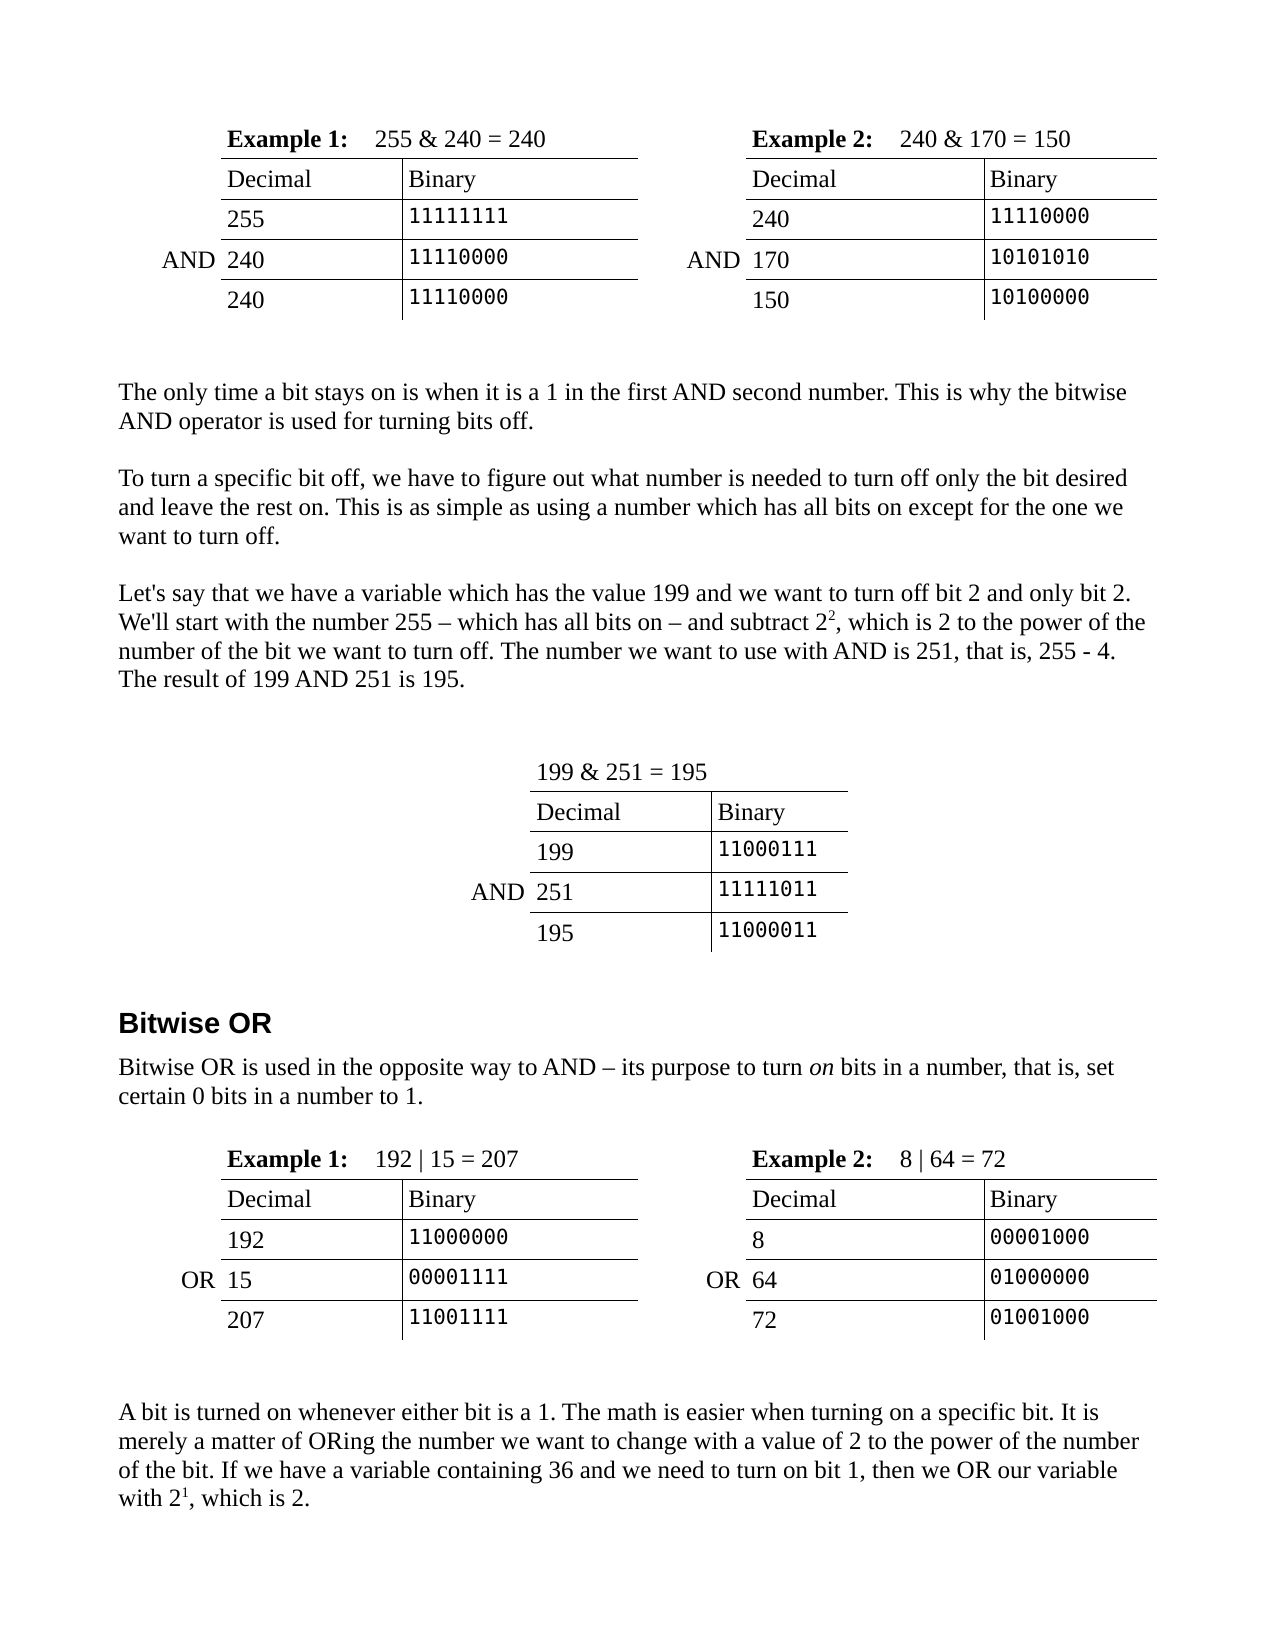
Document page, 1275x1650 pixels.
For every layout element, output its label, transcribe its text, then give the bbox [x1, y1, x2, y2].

table_cell Binary [712, 792, 847, 831]
table_cell 199 [530, 832, 711, 872]
table_cell 195 [530, 913, 711, 952]
table_cell AND [638, 239, 746, 279]
table_cell 64 [746, 1260, 984, 1299]
table_header Example 2: 8 | 64 = 72 [746, 1138, 1157, 1178]
table_cell [118, 279, 221, 319]
table_cell 11110000 [403, 280, 637, 319]
table_header [428, 751, 530, 791]
table_cell [638, 1179, 746, 1219]
table_cell [118, 199, 221, 239]
table_cell 01000000 [985, 1260, 1157, 1299]
table_cell [638, 1219, 746, 1259]
table_cell 11110000 [985, 200, 1157, 239]
table_cell 8 [746, 1220, 984, 1259]
table_cell 00001000 [985, 1220, 1157, 1259]
table_cell Binary [403, 159, 637, 199]
table_cell [638, 158, 746, 199]
table_cell Decimal [746, 159, 984, 199]
table_cell 251 [530, 873, 711, 912]
table_cell 11111111 [403, 200, 637, 239]
table_cell OR [638, 1259, 746, 1299]
table_cell Decimal [221, 159, 402, 199]
table_cell Decimal [530, 792, 711, 831]
table_cell 00001111 [403, 1260, 637, 1299]
text Bitwise OR is used in the opposite way to AND – its purpose to turn on bits in a number, that is, set certain 0 bits in a number to 1. [118, 1052, 1157, 1109]
table_header Example 1: 192 | 15 = 207 [221, 1138, 637, 1178]
text A bit is turned on whenever either bit is a 1. The math is easier when turning on a specific bit. It is merely a matter of ORing the number we want to change with a value of 2 to the power of the number of the bit. If we have a variable containing 36 and we need to turn on bit 1, then we OR our variable with 21, which is 2. [118, 1397, 1157, 1512]
table_cell 11111011 [712, 873, 847, 912]
table_cell 240 [221, 280, 402, 319]
table_cell 11000000 [403, 1220, 637, 1259]
table_header [638, 1138, 746, 1178]
table_cell Binary [985, 1180, 1157, 1219]
table_cell [118, 1179, 221, 1219]
table_cell AND [428, 872, 530, 912]
table_cell Binary [985, 159, 1157, 199]
subtitle Bitwise OR [118, 1006, 1157, 1039]
table_header [638, 118, 746, 158]
table_cell 11001111 [403, 1301, 637, 1340]
table_header 199 & 251 = 195 [530, 751, 847, 791]
table_cell 10101010 [985, 240, 1157, 279]
table_cell 11000011 [712, 913, 847, 952]
table_cell 207 [221, 1301, 402, 1340]
table_header Example 2: 240 & 170 = 150 [746, 118, 1157, 158]
table_cell [638, 1300, 746, 1340]
table_cell 10100000 [985, 280, 1157, 319]
table_header [118, 118, 221, 158]
text Let's say that we have a variable which has the value 199 and we want to turn off bit 2 and only bit 2. We'll start with the number 255 – which has all bits on – and subtract 22, which is 2 to the power of the number of the bit we want to turn off. The number we want to use with AND is 251, that is, 255 - 4. The result of 199 AND 251 is 195. [118, 578, 1157, 693]
table_header [118, 1138, 221, 1178]
table_cell [118, 158, 221, 199]
table_cell 11110000 [403, 240, 637, 279]
table_cell 192 [221, 1220, 402, 1259]
table_cell 72 [746, 1301, 984, 1340]
table_cell 255 [221, 200, 402, 239]
table_cell 240 [746, 200, 984, 239]
text To turn a specific bit off, we have to figure out what number is needed to turn off only the bit desired and leave the rest on. This is as simple as using a number which has all bits on except for the one we want to turn off. [118, 463, 1157, 549]
table_cell 01001000 [985, 1301, 1157, 1340]
table_cell [638, 199, 746, 239]
table_cell [638, 279, 746, 319]
table_cell 150 [746, 280, 984, 319]
table_cell [428, 831, 530, 872]
table_cell Decimal [221, 1180, 402, 1219]
table_cell OR [118, 1259, 221, 1299]
table_cell 240 [221, 240, 402, 279]
table_cell [118, 1219, 221, 1259]
table_header Example 1: 255 & 240 = 240 [221, 118, 637, 158]
table_cell [118, 1300, 221, 1340]
table_cell 11000111 [712, 832, 847, 872]
table_cell Decimal [746, 1180, 984, 1219]
table_cell [428, 912, 530, 952]
text The only time a bit stays on is when it is a 1 in the first AND second number. This is why the bitwise AND operator is used for turning bits off. [118, 377, 1157, 434]
table_cell [428, 791, 530, 831]
table_cell 15 [221, 1260, 402, 1299]
table_cell 170 [746, 240, 984, 279]
table_cell AND [118, 239, 221, 279]
table_cell Binary [403, 1180, 637, 1219]
